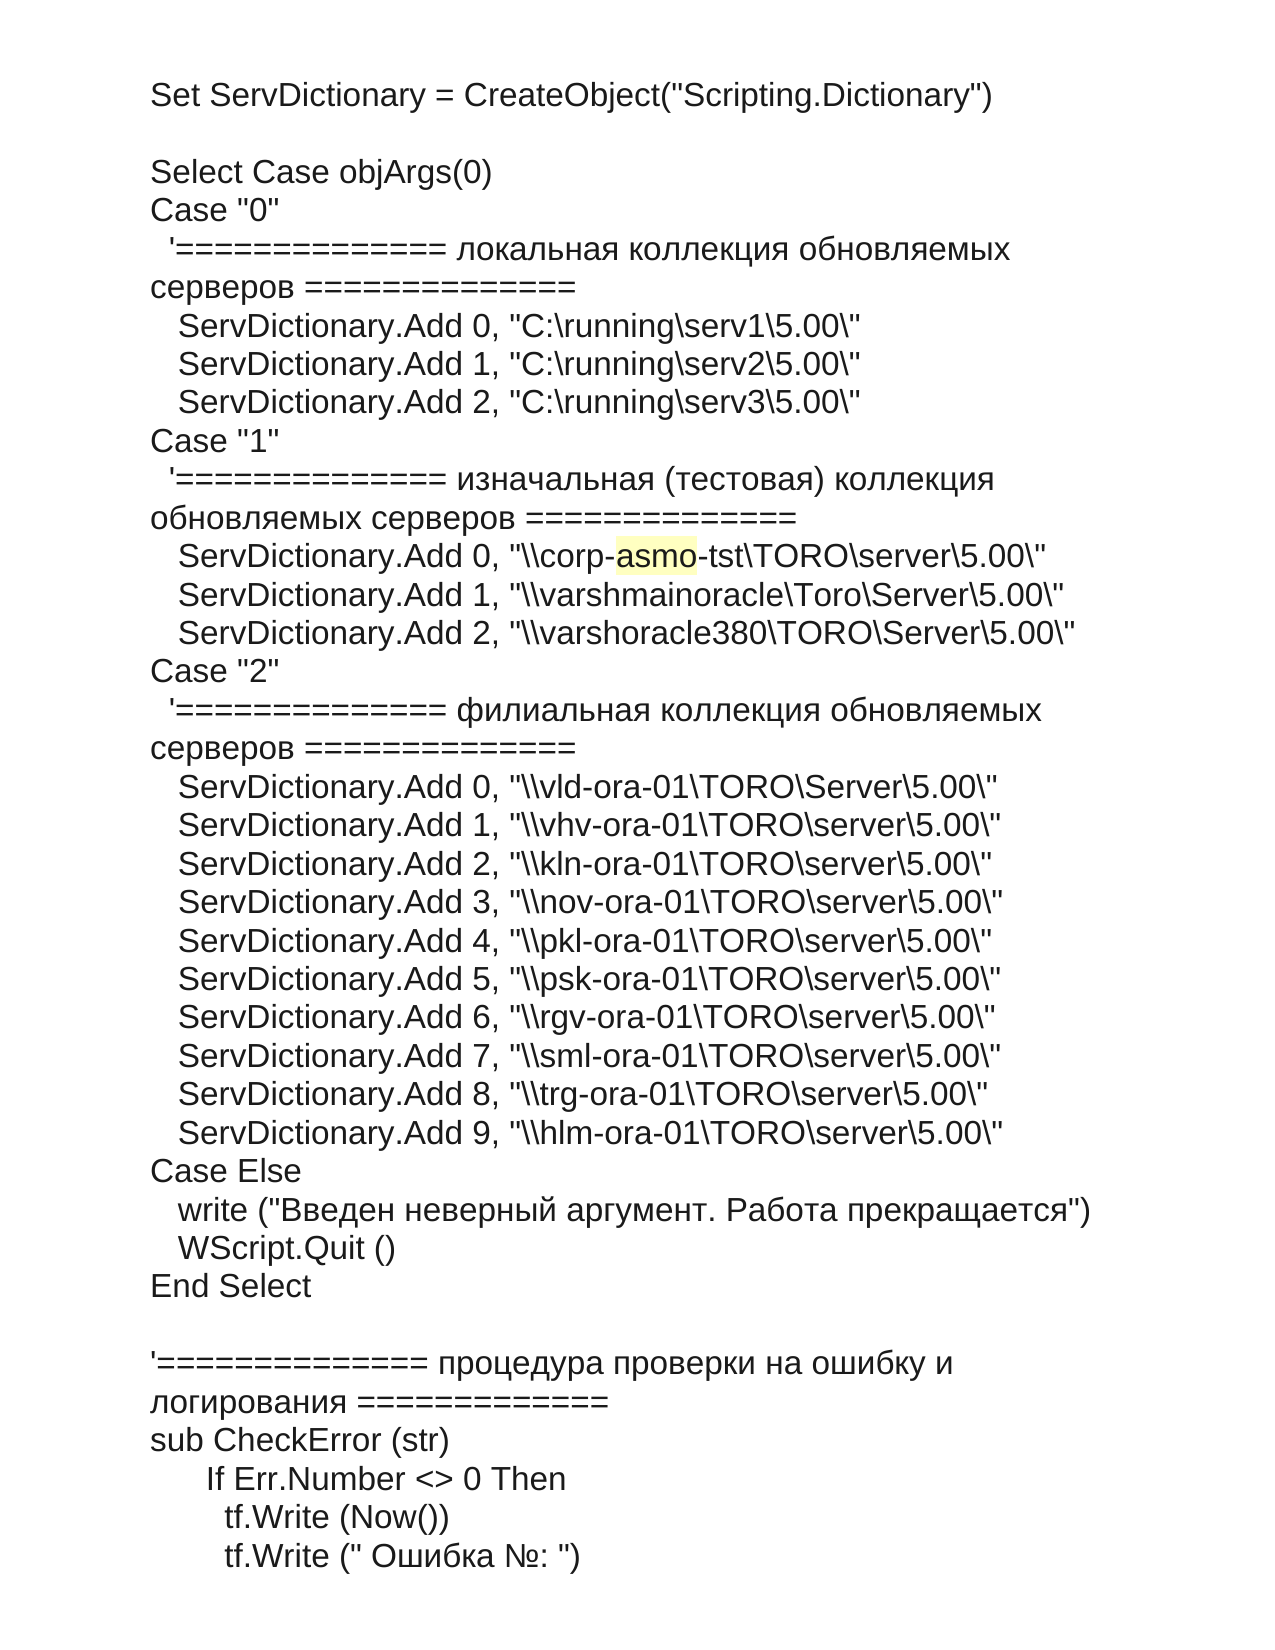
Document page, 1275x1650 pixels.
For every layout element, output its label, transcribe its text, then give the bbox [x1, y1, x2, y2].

text '============== филиальная коллекция обновляемых серверов ============== [150, 690, 1125, 767]
text ServDictionary.Add 3, "\\nov-ora-01\TORO\server\5.00\" [150, 882, 1125, 921]
text ServDictionary.Add 0, "\\vld-ora-01\TORO\Server\5.00\" [150, 767, 1125, 805]
text Case "1" [150, 421, 1125, 459]
text ServDictionary.Add 1, "C:\running\serv2\5.00\" [150, 344, 1125, 382]
text ServDictionary.Add 2, "\\varshoracle380\TORO\Server\5.00\" [150, 613, 1125, 652]
text ServDictionary.Add 0, "C:\running\serv1\5.00\" [150, 306, 1125, 344]
text '============== процедура проверки на ошибку и логирования ============= [150, 1343, 1125, 1420]
text Case Else [150, 1151, 1125, 1190]
text ServDictionary.Add 0, "\\corp-asmo-tst\TORO\server\5.00\" [150, 536, 1125, 575]
text ServDictionary.Add 2, "C:\running\serv3\5.00\" [150, 382, 1125, 421]
text Set ServDictionary = CreateObject("Scripting.Dictionary") [150, 75, 1125, 113]
text tf.Write (" Ошибка №: ") [150, 1536, 1125, 1574]
text ServDictionary.Add 9, "\\hlm-ora-01\TORO\server\5.00\" [150, 1113, 1125, 1151]
text ServDictionary.Add 1, "\\varshmainoracle\Toro\Server\5.00\" [150, 575, 1125, 613]
text ServDictionary.Add 2, "\\kln-ora-01\TORO\server\5.00\" [150, 844, 1125, 882]
text sub CheckError (str) [150, 1420, 1125, 1459]
text ServDictionary.Add 8, "\\trg-ora-01\TORO\server\5.00\" [150, 1074, 1125, 1113]
text Case "0" [150, 190, 1125, 229]
text write ("Введен неверный аргумент. Работа прекращается") [150, 1190, 1125, 1228]
text ServDictionary.Add 7, "\\sml-ora-01\TORO\server\5.00\" [150, 1036, 1125, 1074]
text ServDictionary.Add 5, "\\psk-ora-01\TORO\server\5.00\" [150, 959, 1125, 997]
text tf.Write (Now()) [150, 1497, 1125, 1536]
text Select Case objArgs(0) [150, 152, 1125, 190]
text '============== изначальная (тестовая) коллекция обновляемых серверов ============== [150, 459, 1125, 536]
text WScript.Quit () [150, 1228, 1125, 1267]
text If Err.Number <> 0 Then [150, 1459, 1125, 1497]
text ServDictionary.Add 1, "\\vhv-ora-01\TORO\server\5.00\" [150, 805, 1125, 844]
text ServDictionary.Add 4, "\\pkl-ora-01\TORO\server\5.00\" [150, 921, 1125, 959]
text End Select [150, 1267, 1125, 1305]
text '============== локальная коллекция обновляемых серверов ============== [150, 229, 1125, 306]
text Case "2" [150, 652, 1125, 690]
text ServDictionary.Add 6, "\\rgv-ora-01\TORO\server\5.00\" [150, 997, 1125, 1036]
